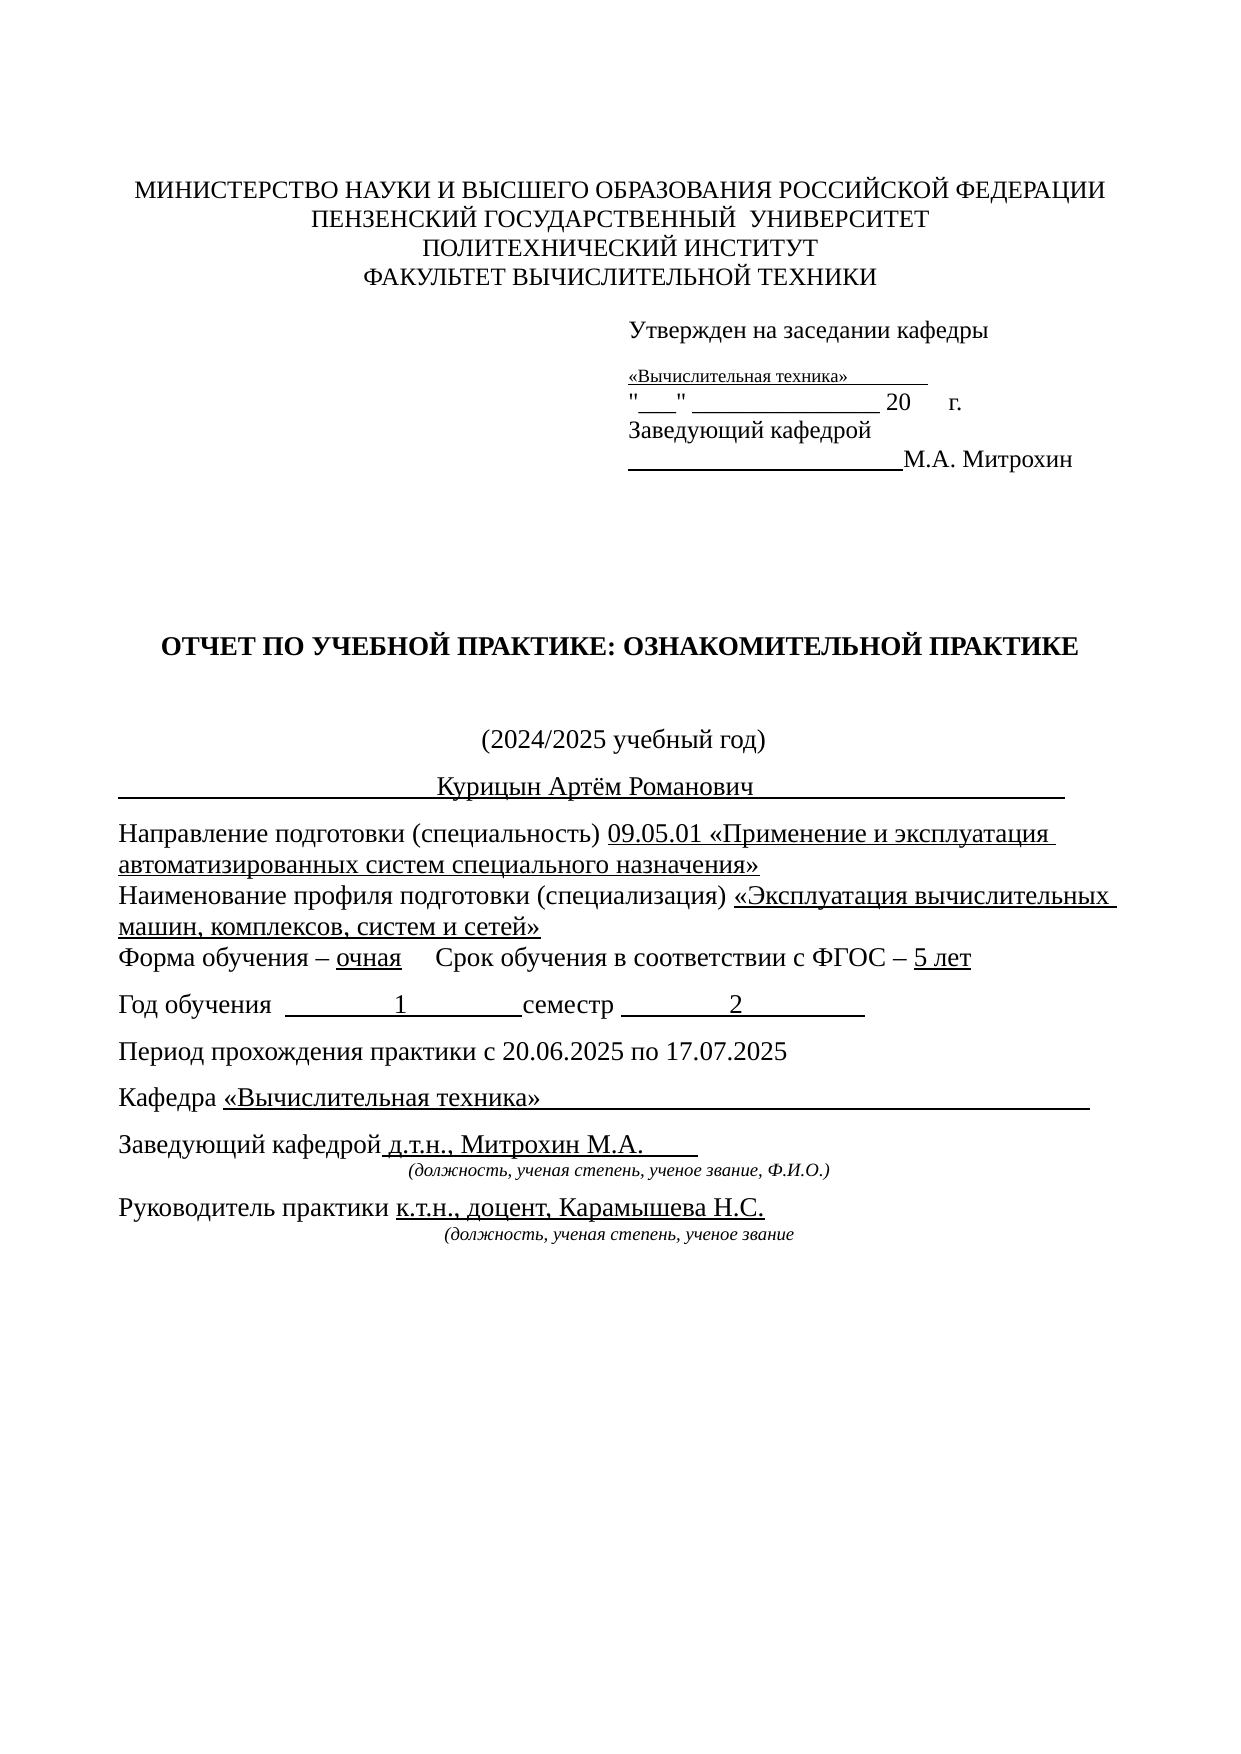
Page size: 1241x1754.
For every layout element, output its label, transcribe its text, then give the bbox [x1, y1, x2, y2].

subtitle Руководитель практики к.т.н., доцент, Карамышева Н.С. [118, 1191, 1122, 1222]
subtitle Курицын Артём Романович [118, 770, 1122, 801]
subtitle ФАКУЛЬТЕТ ВЫЧИСЛИТЕЛЬНОЙ ТЕХНИКИ [118, 262, 1122, 291]
subtitle МИНИСТЕРСТВО НАУКИ И ВЫСШЕГО ОБРАЗОВАНИЯ РОССИЙСКОЙ ФЕДЕРАЦИИ [118, 176, 1122, 204]
text Год обучения 1 семестр 2 [118, 988, 1122, 1019]
subtitle Направление подготовки (специальность) 09.05.01 «Применение и эксплуатация автоматизированных систем специального назначения» [118, 817, 1122, 879]
table_cell [118, 473, 617, 630]
table_header [118, 291, 617, 473]
text (2024/2025 учебный год) [118, 723, 1122, 754]
subtitle ПЕНЗЕНСКИЙ ГОСУДАРСТВЕННЫЙ УНИВЕРСИТЕТ [118, 204, 1122, 233]
table_header Утвержден на заседании кафедры «Вычислительная техника» "___" _______________ 20 г. Заведующий кафедрой М.А. Митрохин [617, 291, 1161, 473]
text ОТЧЕТ ПО УЧЕБНОЙ ПРАКТИКЕ: ОЗНАКОМИТЕЛЬНОЙ ПРАКТИКЕ [118, 630, 1122, 661]
subtitle Кафедра «Вычислительная техника» [118, 1081, 1122, 1112]
text (должность, ученая степень, ученое звание [118, 1222, 1122, 1244]
text (должность, ученая степень, ученое звание, Ф.И.О.) [118, 1159, 1122, 1181]
subtitle Заведующий кафедрой д.т.н., Митрохин М.А. [118, 1128, 1122, 1159]
subtitle ПОЛИТЕХНИЧЕСКИЙ ИНСТИТУТ [118, 233, 1122, 262]
table_cell [617, 473, 1161, 630]
text Форма обучения – очная Срок обучения в соответствии с ФГОС – 5 лет [118, 941, 1122, 972]
text Наименование профиля подготовки (специализация) «Эксплуатация вычислительных машин, комплексов, систем и сетей» [118, 879, 1122, 941]
subtitle Период прохождения практики с 20.06.2025 по 17.07.2025 [118, 1034, 1122, 1066]
